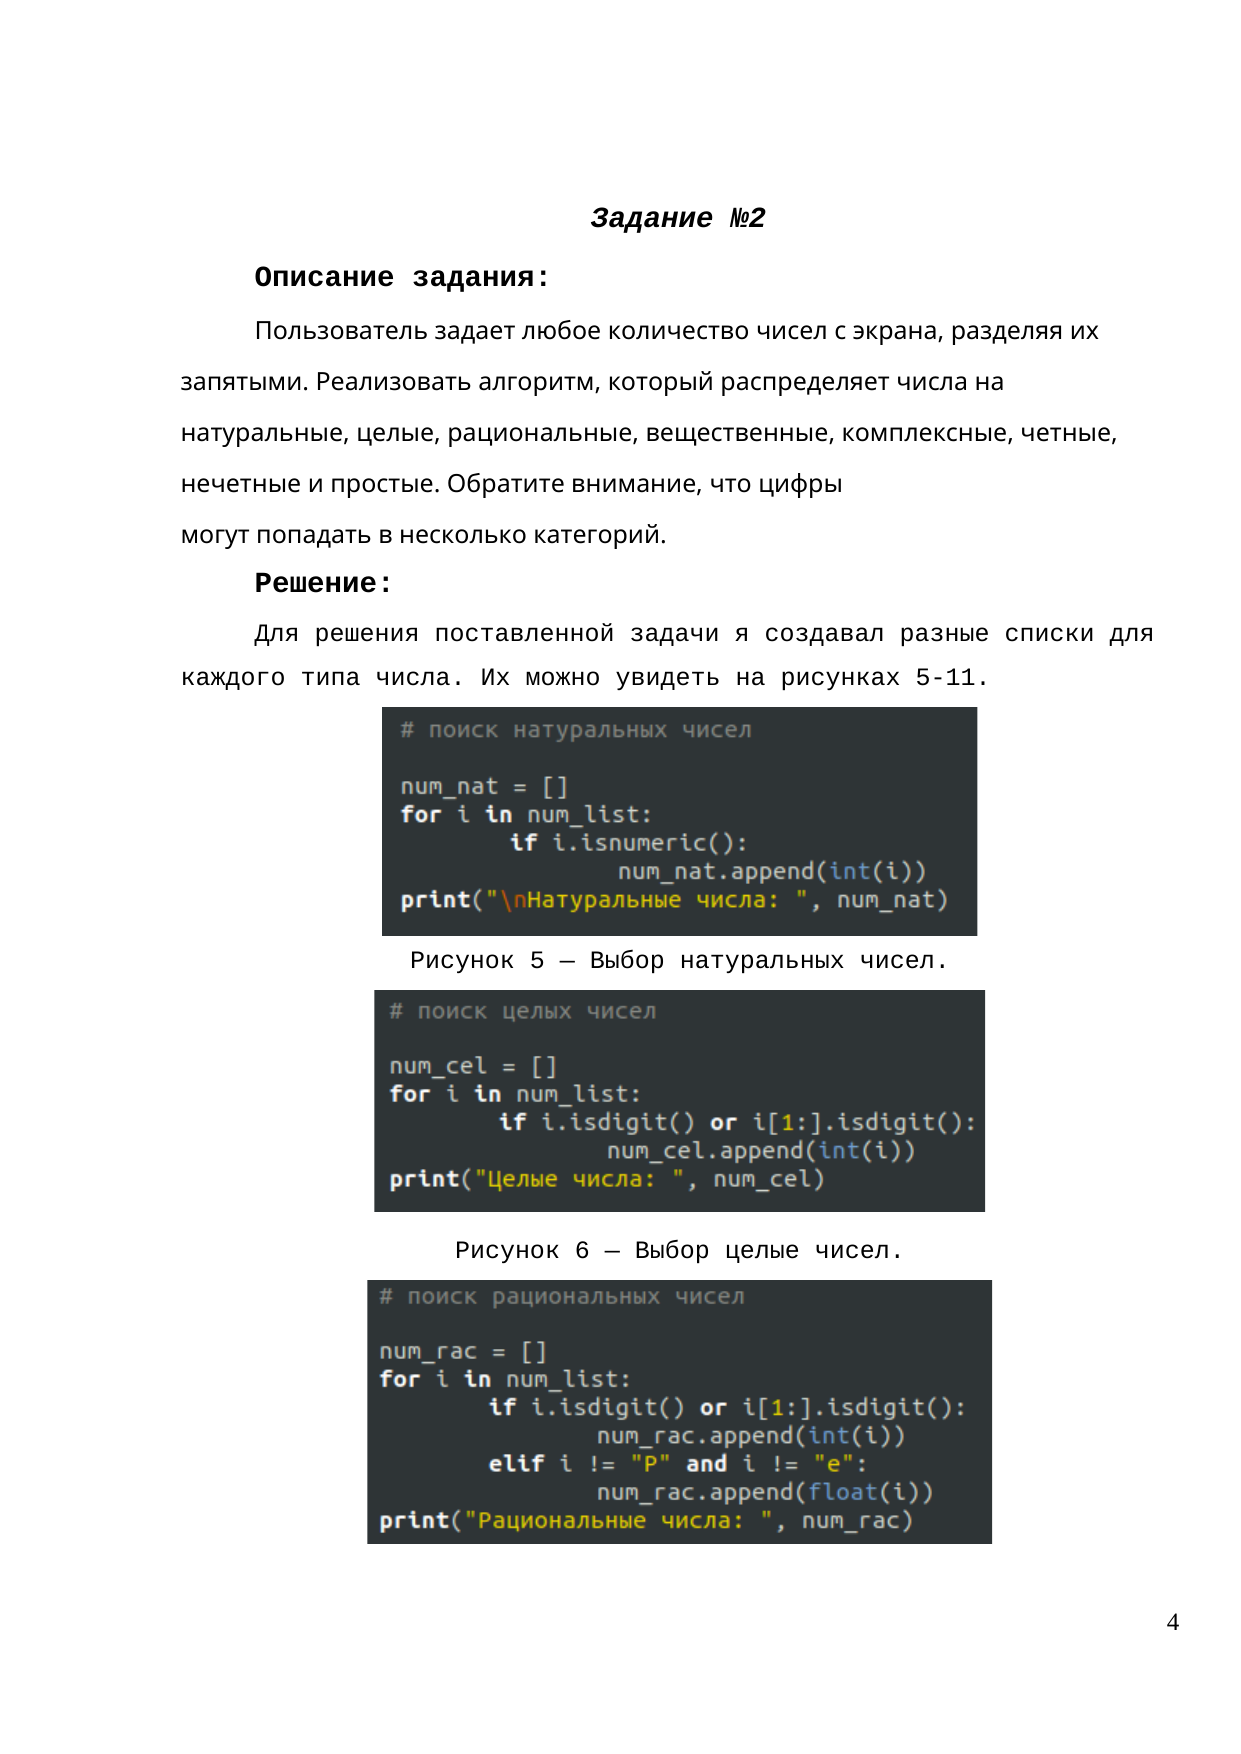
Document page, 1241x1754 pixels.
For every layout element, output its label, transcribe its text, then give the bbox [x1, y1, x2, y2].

picture [367, 1280, 993, 1544]
text Решение: [180, 568, 1179, 601]
text Описание задания: Пользователь задает любое количество чисел с экрана, разделяя их запятыми. Реализовать алгоритм, который распределяет числа на натуральные, целые, рациональные, вещественные, комплексные, четные, нечетные и простые. Обратите внимание, что цифры могут попадать в несколько категорий. [180, 253, 1179, 551]
text Для решения поставленной задачи я создавал разные списки для каждого типа числа. Их можно увидеть на рисунках 5-11. [180, 617, 1179, 693]
picture [374, 990, 986, 1212]
text Рисунок 5 — Выбор натуральных чисел. [180, 947, 1179, 976]
text Задание №2 [180, 203, 1179, 236]
picture [382, 707, 978, 936]
text Рисунок 6 — Выбор целые чисел. [180, 1237, 1179, 1266]
